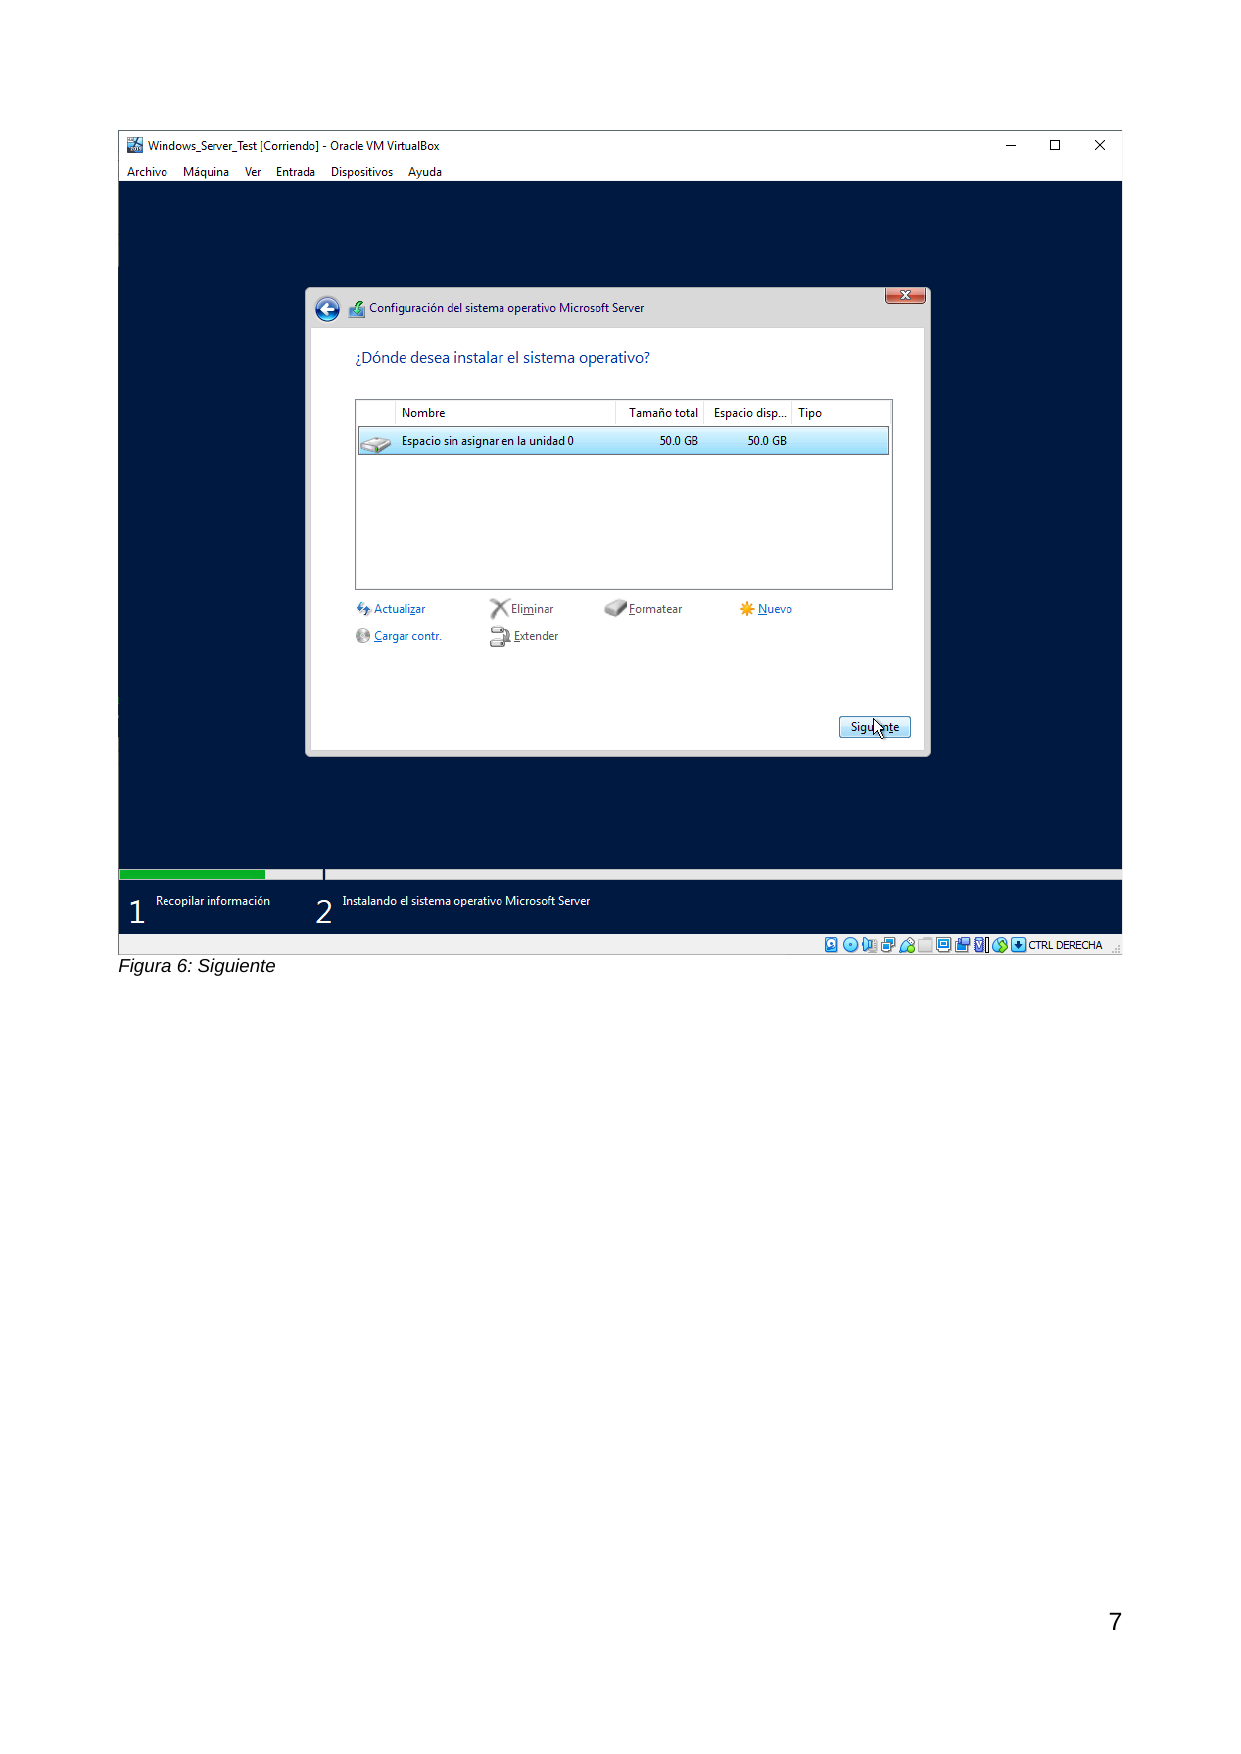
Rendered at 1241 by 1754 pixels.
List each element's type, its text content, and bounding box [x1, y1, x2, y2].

picture [118, 130, 1123, 955]
text Figura 6: Siguiente [118, 955, 1122, 976]
